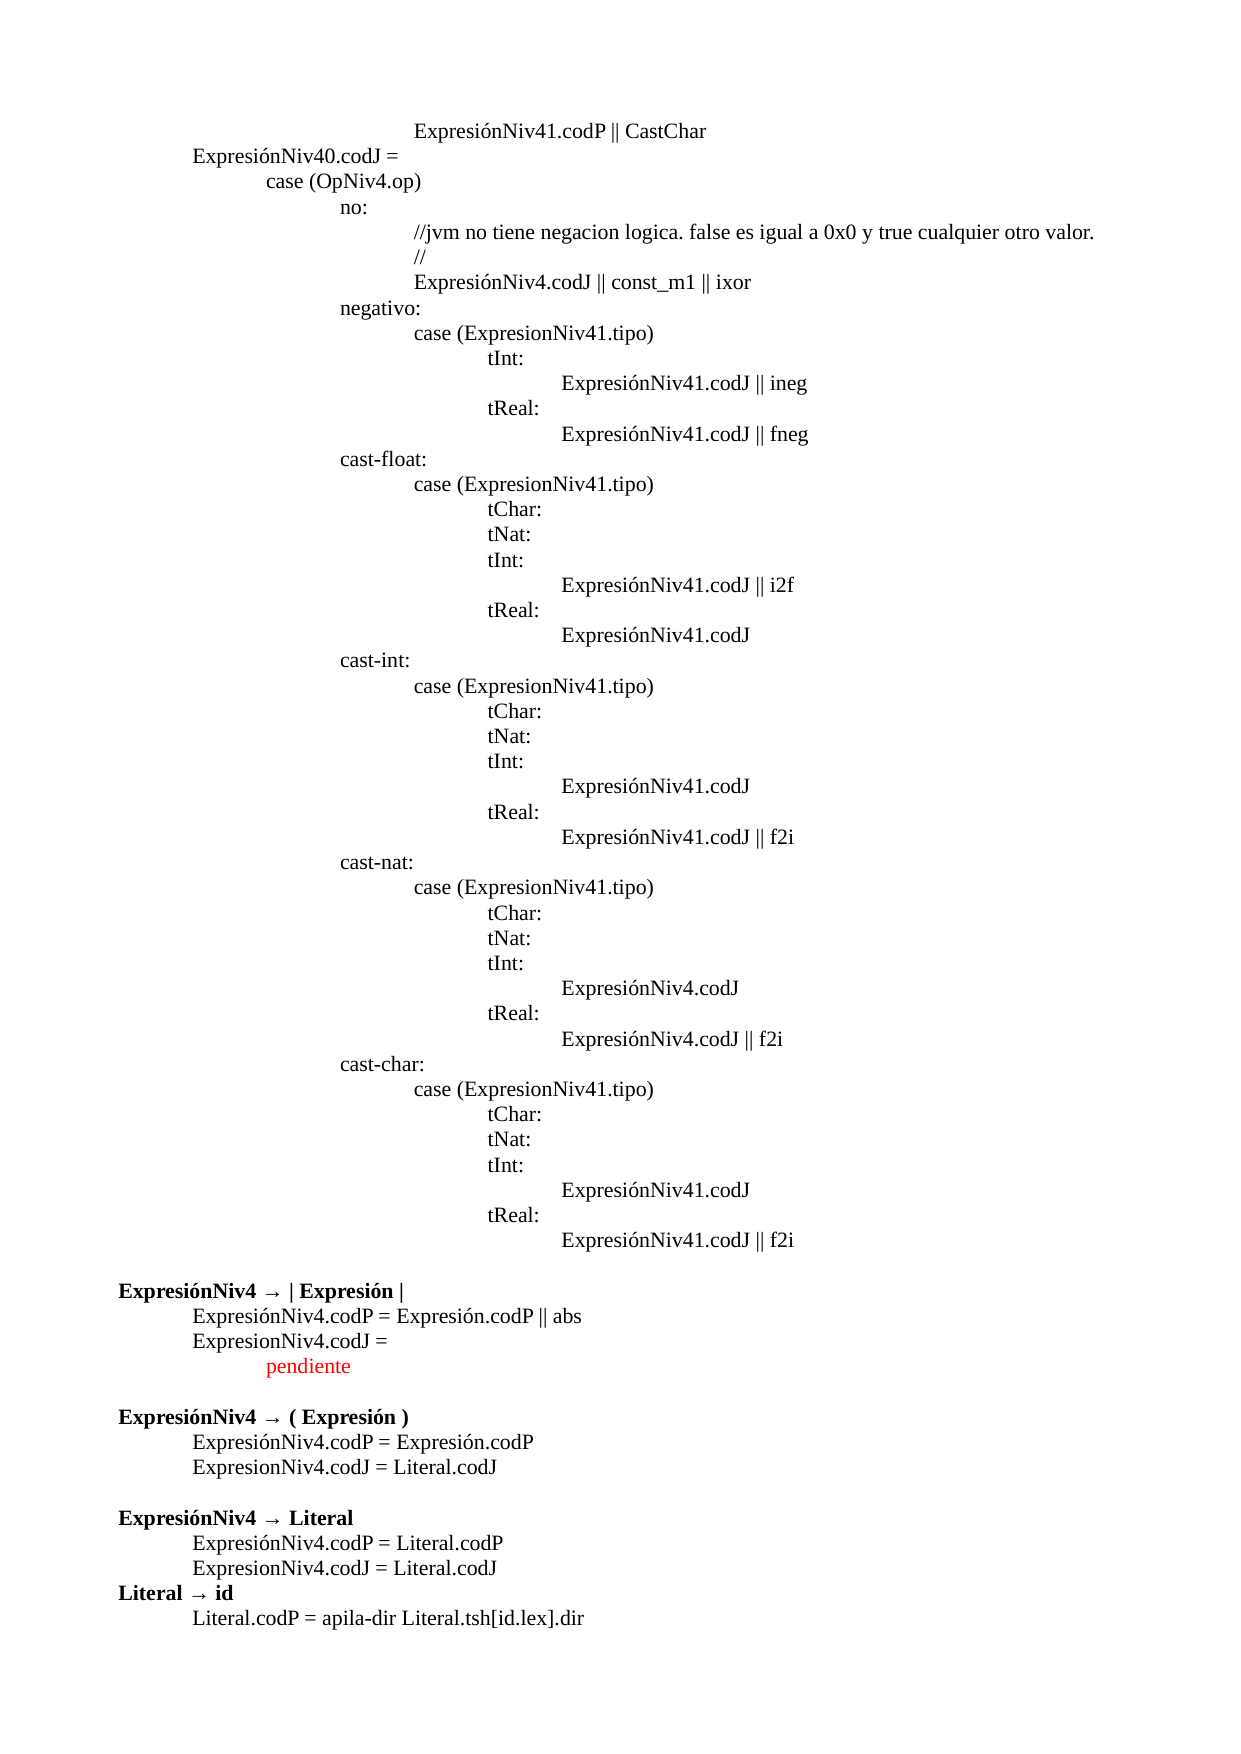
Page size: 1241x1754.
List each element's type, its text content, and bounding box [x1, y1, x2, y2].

text ExpresionNiv4.codJ = [118, 1328, 1122, 1353]
text tChar: [118, 496, 1122, 521]
text ExpresiónNiv41.codJ [118, 622, 1122, 647]
text tReal: [118, 395, 1122, 421]
text cast-nat: [118, 849, 1122, 874]
text ExpresiónNiv4 → ( Expresión ) [118, 1404, 1122, 1429]
text case (ExpresionNiv41.tipo) [118, 874, 1122, 899]
text negativo: [118, 294, 1122, 320]
text ExpresiónNiv4 → Literal [118, 1504, 1122, 1530]
text case (ExpresionNiv41.tipo) [118, 471, 1122, 496]
text tNat: [118, 925, 1122, 950]
text tReal: [118, 597, 1122, 622]
text // [118, 244, 1122, 269]
text tNat: [118, 521, 1122, 547]
text ExpresionNiv4.codJ = Literal.codJ [118, 1454, 1122, 1479]
text pendiente [118, 1353, 1122, 1378]
text tNat: [118, 1126, 1122, 1152]
text cast-char: [118, 1051, 1122, 1076]
text ExpresiónNiv41.codJ || f2i [118, 824, 1122, 849]
text tChar: [118, 1101, 1122, 1126]
text ExpresiónNiv4.codJ || f2i [118, 1026, 1122, 1051]
text ExpresiónNiv4 → | Expresión | [118, 1278, 1122, 1303]
text case (ExpresionNiv41.tipo) [118, 320, 1122, 345]
text ExpresiónNiv40.codJ = [118, 143, 1122, 168]
text ExpresiónNiv4.codJ || const_m1 || ixor [118, 269, 1122, 294]
text tChar: [118, 698, 1122, 723]
text Literal.codP = apila-dir Literal.tsh[id.lex].dir [118, 1605, 1122, 1631]
text //jvm no tiene negacion logica. false es igual a 0x0 y true cualquier otro valor. [118, 219, 1122, 244]
text ExpresiónNiv41.codJ [118, 1177, 1122, 1202]
text ExpresionNiv4.codJ = Literal.codJ [118, 1555, 1122, 1580]
text no: [118, 194, 1122, 219]
text case (OpNiv4.op) [118, 168, 1122, 194]
text ExpresiónNiv4.codJ [118, 975, 1122, 1000]
text tInt: [118, 748, 1122, 773]
text tReal: [118, 799, 1122, 824]
text tInt: [118, 345, 1122, 370]
text tInt: [118, 547, 1122, 572]
text ExpresiónNiv4.codP = Expresión.codP [118, 1429, 1122, 1454]
text cast-int: [118, 647, 1122, 673]
text ExpresiónNiv4.codP = Literal.codP [118, 1530, 1122, 1555]
text ExpresiónNiv41.codJ || fneg [118, 421, 1122, 446]
text ExpresiónNiv4.codP = Expresión.codP || abs [118, 1303, 1122, 1328]
text ExpresiónNiv41.codJ || ineg [118, 370, 1122, 395]
text Literal → id [118, 1580, 1122, 1605]
text case (ExpresionNiv41.tipo) [118, 1076, 1122, 1101]
text tReal: [118, 1000, 1122, 1026]
text tInt: [118, 950, 1122, 975]
text ExpresiónNiv41.codP || CastChar [118, 118, 1122, 143]
text ExpresiónNiv41.codJ || f2i [118, 1227, 1122, 1252]
text tInt: [118, 1152, 1122, 1177]
text tChar: [118, 899, 1122, 925]
text tReal: [118, 1202, 1122, 1227]
text case (ExpresionNiv41.tipo) [118, 673, 1122, 698]
text ExpresiónNiv41.codJ || i2f [118, 572, 1122, 597]
text tNat: [118, 723, 1122, 748]
text ExpresiónNiv41.codJ [118, 773, 1122, 799]
text cast-float: [118, 446, 1122, 471]
